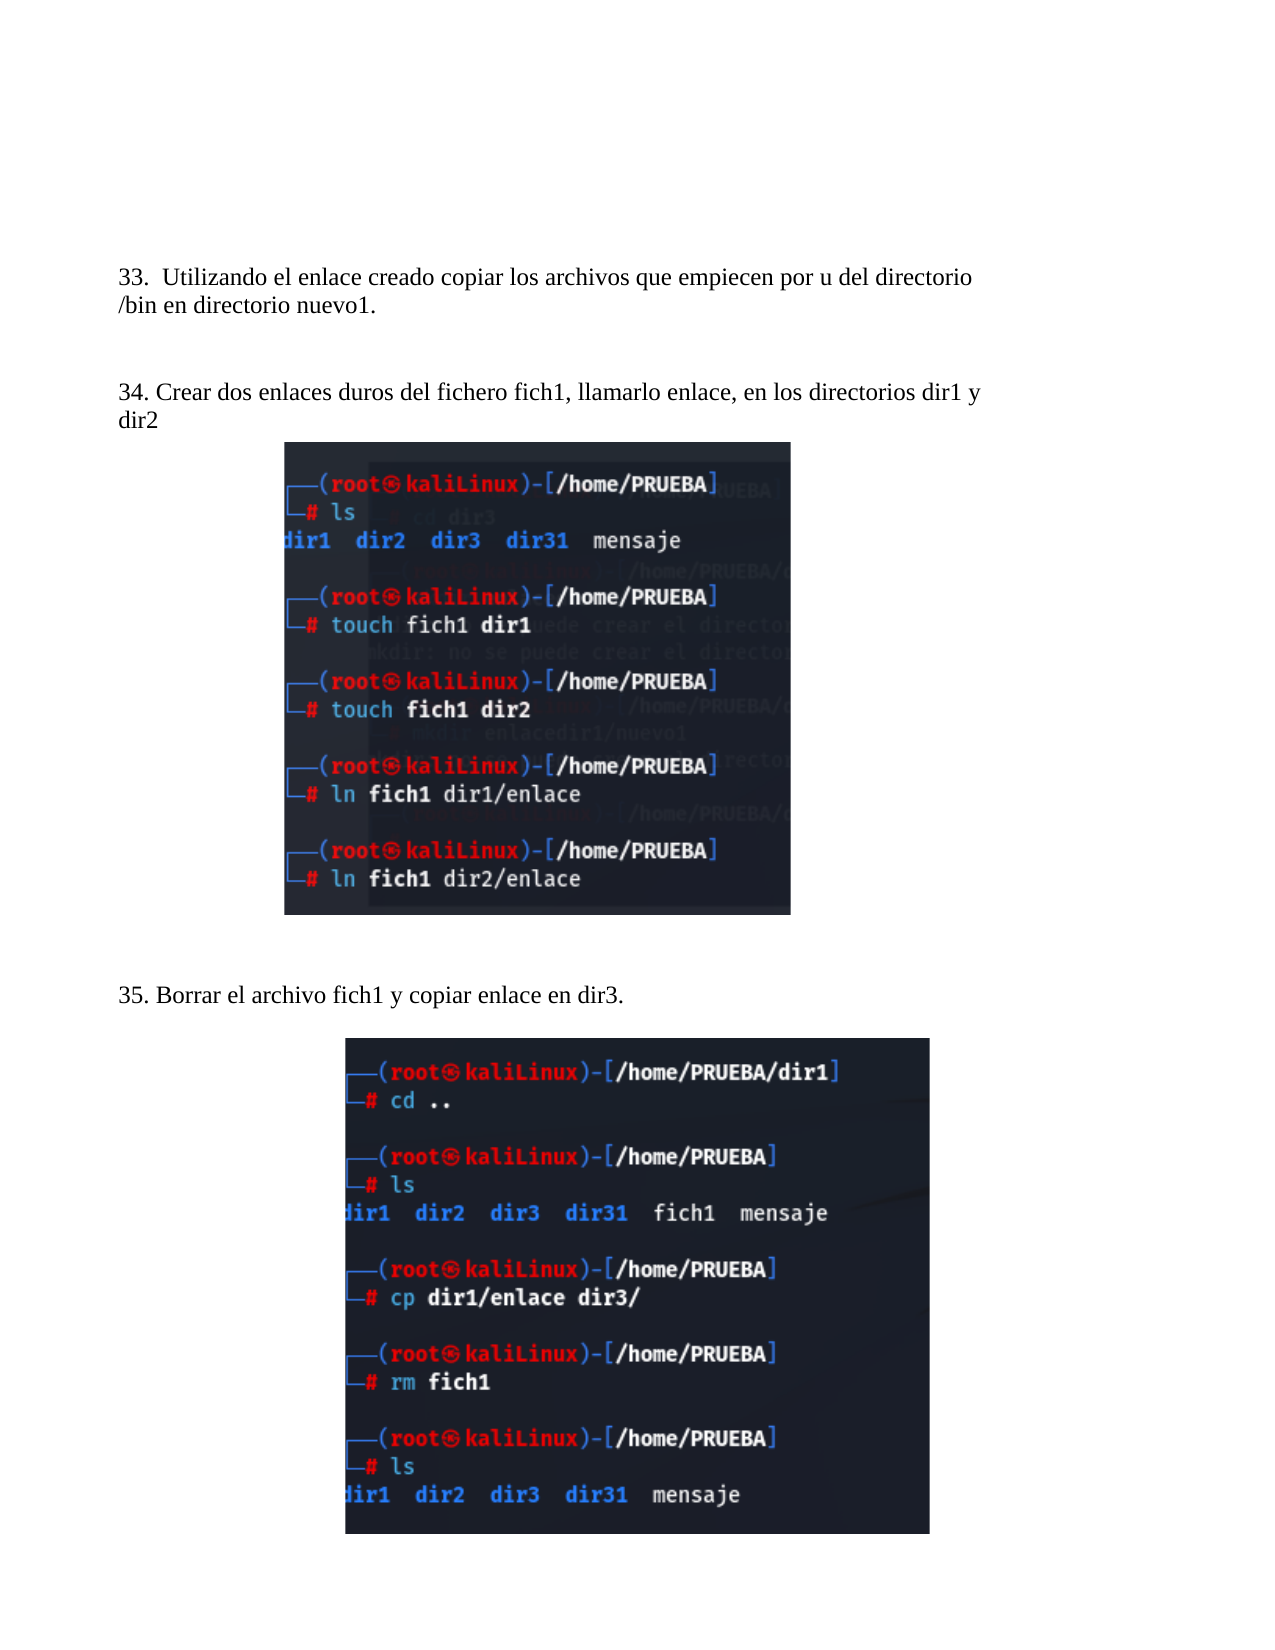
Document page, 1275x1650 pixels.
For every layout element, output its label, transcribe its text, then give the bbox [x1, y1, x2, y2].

text /bin en directorio nuevo1. [118, 291, 1157, 319]
text dir2 [118, 406, 1157, 434]
text 33. Utilizando el enlace creado copiar los archivos que empiecen por u del directorio [118, 262, 1157, 291]
picture [284, 442, 791, 915]
text 34. Crear dos enlaces duros del fichero fich1, llamarlo enlace, en los directorios dir1 y [118, 377, 1157, 406]
text 35. Borrar el archivo fich1 y copiar enlace en dir3. [118, 981, 1157, 1009]
picture [345, 1038, 930, 1534]
